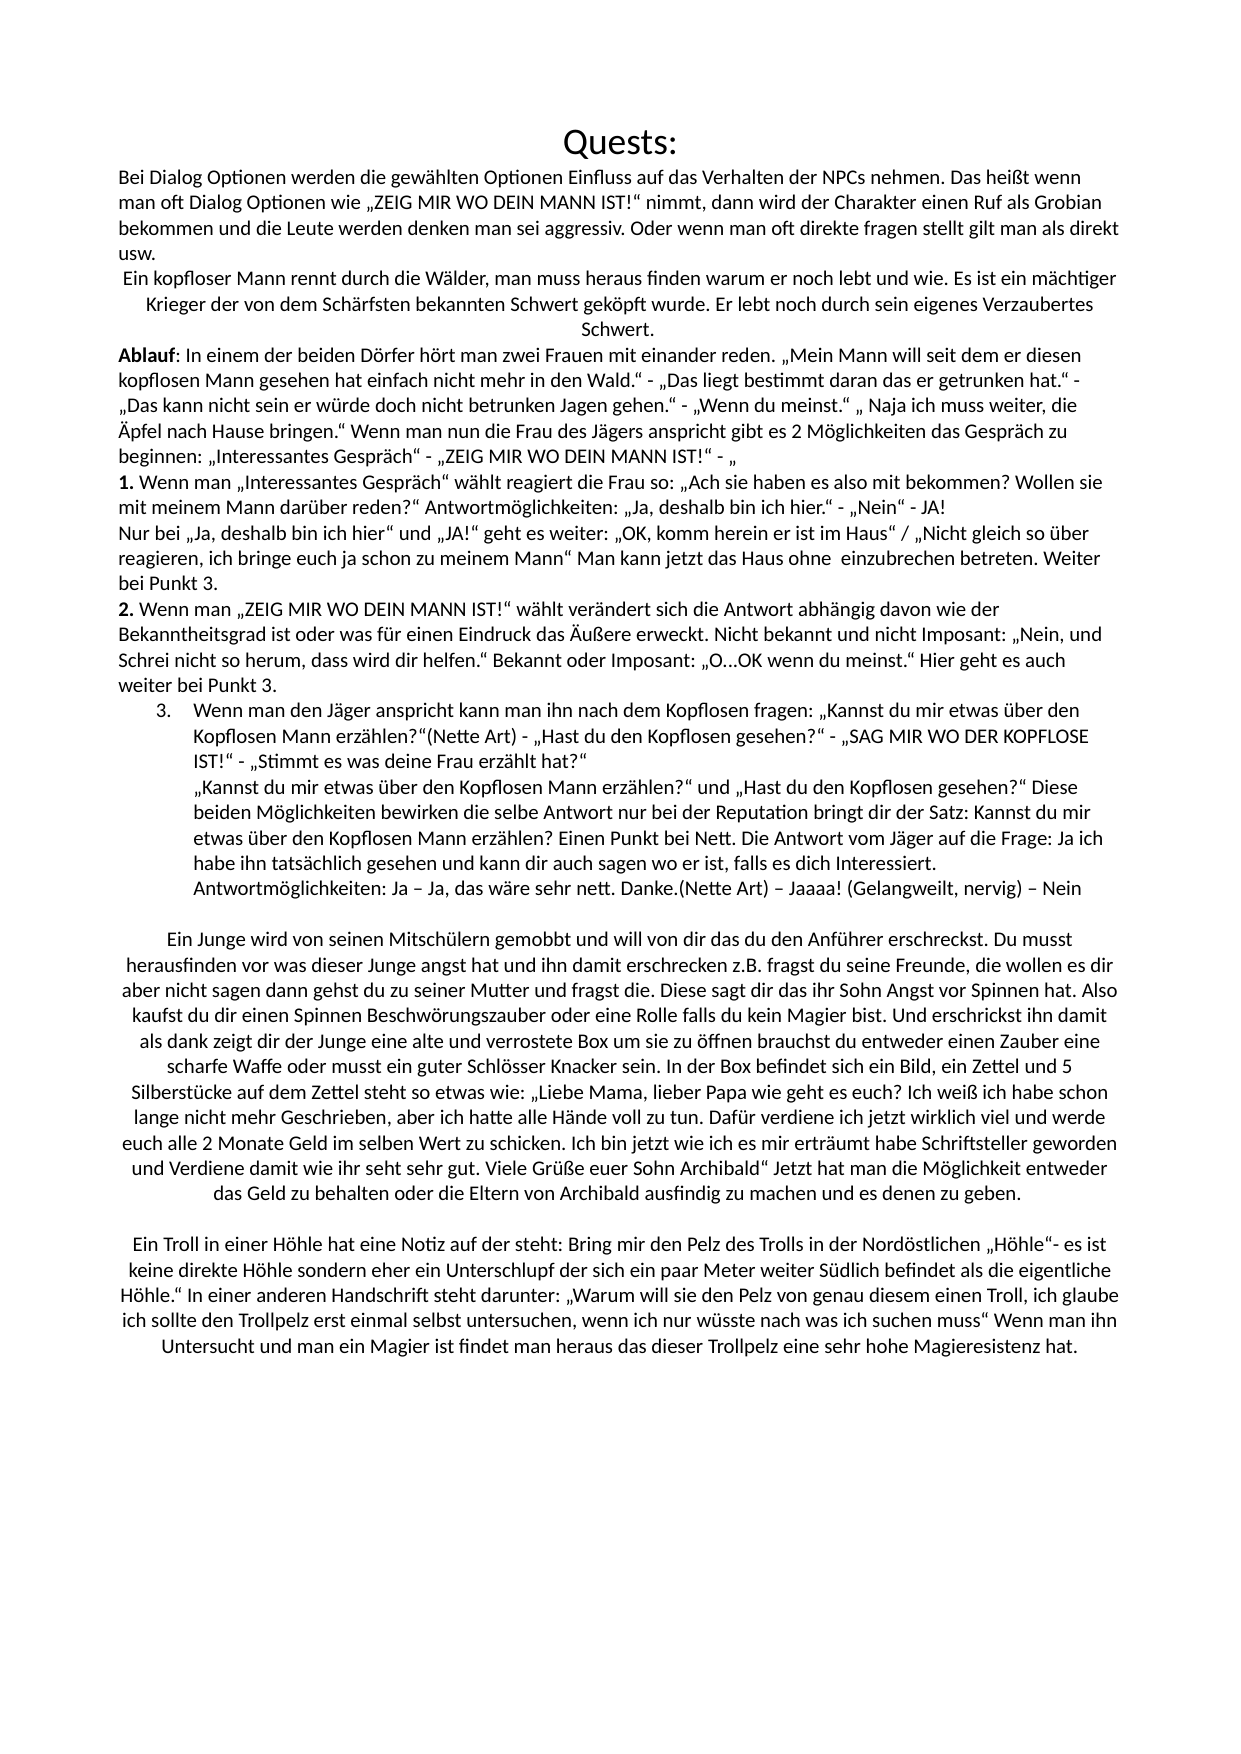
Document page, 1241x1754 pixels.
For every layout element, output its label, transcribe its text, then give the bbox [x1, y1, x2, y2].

text Ein kopfloser Mann rennt durch die Wälder, man muss heraus finden warum er noch lebt und wie. Es ist ein mächtiger Krieger der von dem Schärfsten bekannten Schwert geköpft wurde. Er lebt noch durch sein eigenes Verzaubertes Schwert. [118, 266, 1122, 342]
text 2. Wenn man „ZEIG MIR WO DEIN MANN IST!“ wählt verändert sich die Antwort abhängig davon wie der Bekanntheitsgrad ist oder was für einen Eindruck das Äußere erweckt. Nicht bekannt und nicht Imposant: „Nein, und Schrei nicht so herum, dass wird dir helfen.“ Bekannt oder Imposant: „O...OK wenn du meinst.“ Hier geht es auch weiter bei Punkt 3. [118, 596, 1122, 698]
list „Kannst du mir etwas über den Kopflosen Mann erzählen?“ und „Hast du den Kopflosen gesehen?“ Diese beiden Möglichkeiten bewirken die selbe Antwort nur bei der Reputation bringt dir der Satz: Kannst du mir etwas über den Kopflosen Mann erzählen? Einen Punkt bei Nett. Die Antwort vom Jäger auf die Frage: Ja ich habe ihn tatsächlich gesehen und kann dir auch sagen wo er ist, falls es dich Interessiert. [156, 774, 1122, 876]
text Ablauf: In einem der beiden Dörfer hört man zwei Frauen mit einander reden. „Mein Mann will seit dem er diesen kopflosen Mann gesehen hat einfach nicht mehr in den Wald.“ - „Das liegt bestimmt daran das er getrunken hat.“ - „Das kann nicht sein er würde doch nicht betrunken Jagen gehen.“ - „Wenn du meinst.“ „ Naja ich muss weiter, die Äpfel nach Hause bringen.“ Wenn man nun die Frau des Jägers anspricht gibt es 2 Möglichkeiten das Gespräch zu beginnen: „Interessantes Gespräch“ - „ZEIG MIR WO DEIN MANN IST!“ - „ [118, 342, 1122, 469]
text Quests: [118, 118, 1122, 164]
text Ein Troll in einer Höhle hat eine Notiz auf der steht: Bring mir den Pelz des Trolls in der Nordöstlichen „Höhle“- es ist keine direkte Höhle sondern eher ein Unterschlupf der sich ein paar Meter weiter Südlich befindet als die eigentliche Höhle.“ In einer anderen Handschrift steht darunter: „Warum will sie den Pelz von genau diesem einen Troll, ich glaube ich sollte den Trollpelz erst einmal selbst untersuchen, wenn ich nur wüsste nach was ich suchen muss“ Wenn man ihn Untersucht und man ein Magier ist findet man heraus das dieser Trollpelz eine sehr hohe Magieresistenz hat. [118, 1231, 1122, 1358]
text 1. Wenn man „Interessantes Gespräch“ wählt reagiert die Frau so: „Ach sie haben es also mit bekommen? Wollen sie mit meinem Mann darüber reden?“ Antwortmöglichkeiten: „Ja, deshalb bin ich hier.“ - „Nein“ - JA! [118, 469, 1122, 520]
text Bei Dialog Optionen werden die gewählten Optionen Einfluss auf das Verhalten der NPCs nehmen. Das heißt wenn man oft Dialog Optionen wie „ZEIG MIR WO DEIN MANN IST!“ nimmt, dann wird der Charakter einen Ruf als Grobian bekommen und die Leute werden denken man sei aggressiv. Oder wenn man oft direkte fragen stellt gilt man als direkt usw. [118, 164, 1122, 266]
text Nur bei „Ja, deshalb bin ich hier“ und „JA!“ geht es weiter: „OK, komm herein er ist im Haus“ / „Nicht gleich so über reagieren, ich bringe euch ja schon zu meinem Mann“ Man kann jetzt das Haus ohne einzubrechen betreten. Weiter bei Punkt 3. [118, 520, 1122, 596]
list Antwortmöglichkeiten: Ja – Ja, das wäre sehr nett. Danke.(Nette Art) – Jaaaa! (Gelangweilt, nervig) – Nein [156, 876, 1122, 901]
list Wenn man den Jäger anspricht kann man ihn nach dem Kopflosen fragen: „Kannst du mir etwas über den Kopflosen Mann erzählen?“(Nette Art) - „Hast du den Kopflosen gesehen?“ - „SAG MIR WO DER KOPFLOSE IST!“ - „Stimmt es was deine Frau erzählt hat?“ [156, 698, 1122, 774]
text Ein Junge wird von seinen Mitschülern gemobbt und will von dir das du den Anführer erschreckst. Du musst herausfinden vor was dieser Junge angst hat und ihn damit erschrecken z.B. fragst du seine Freunde, die wollen es dir aber nicht sagen dann gehst du zu seiner Mutter und fragst die. Diese sagt dir das ihr Sohn Angst vor Spinnen hat. Also kaufst du dir einen Spinnen Beschwörungszauber oder eine Rolle falls du kein Magier bist. Und erschrickst ihn damit als dank zeigt dir der Junge eine alte und verrostete Box um sie zu öffnen brauchst du entweder einen Zauber eine scharfe Waffe oder musst ein guter Schlösser Knacker sein. In der Box befindet sich ein Bild, ein Zettel und 5 Silberstücke auf dem Zettel steht so etwas wie: „Liebe Mama, lieber Papa wie geht es euch? Ich weiß ich habe schon lange nicht mehr Geschrieben, aber ich hatte alle Hände voll zu tun. Dafür verdiene ich jetzt wirklich viel und werde euch alle 2 Monate Geld im selben Wert zu schicken. Ich bin jetzt wie ich es mir erträumt habe Schriftsteller geworden und Verdiene damit wie ihr seht sehr gut. Viele Grüße euer Sohn Archibald“ Jetzt hat man die Möglichkeit entweder das Geld zu behalten oder die Eltern von Archibald ausfindig zu machen und es denen zu geben. [118, 926, 1122, 1206]
